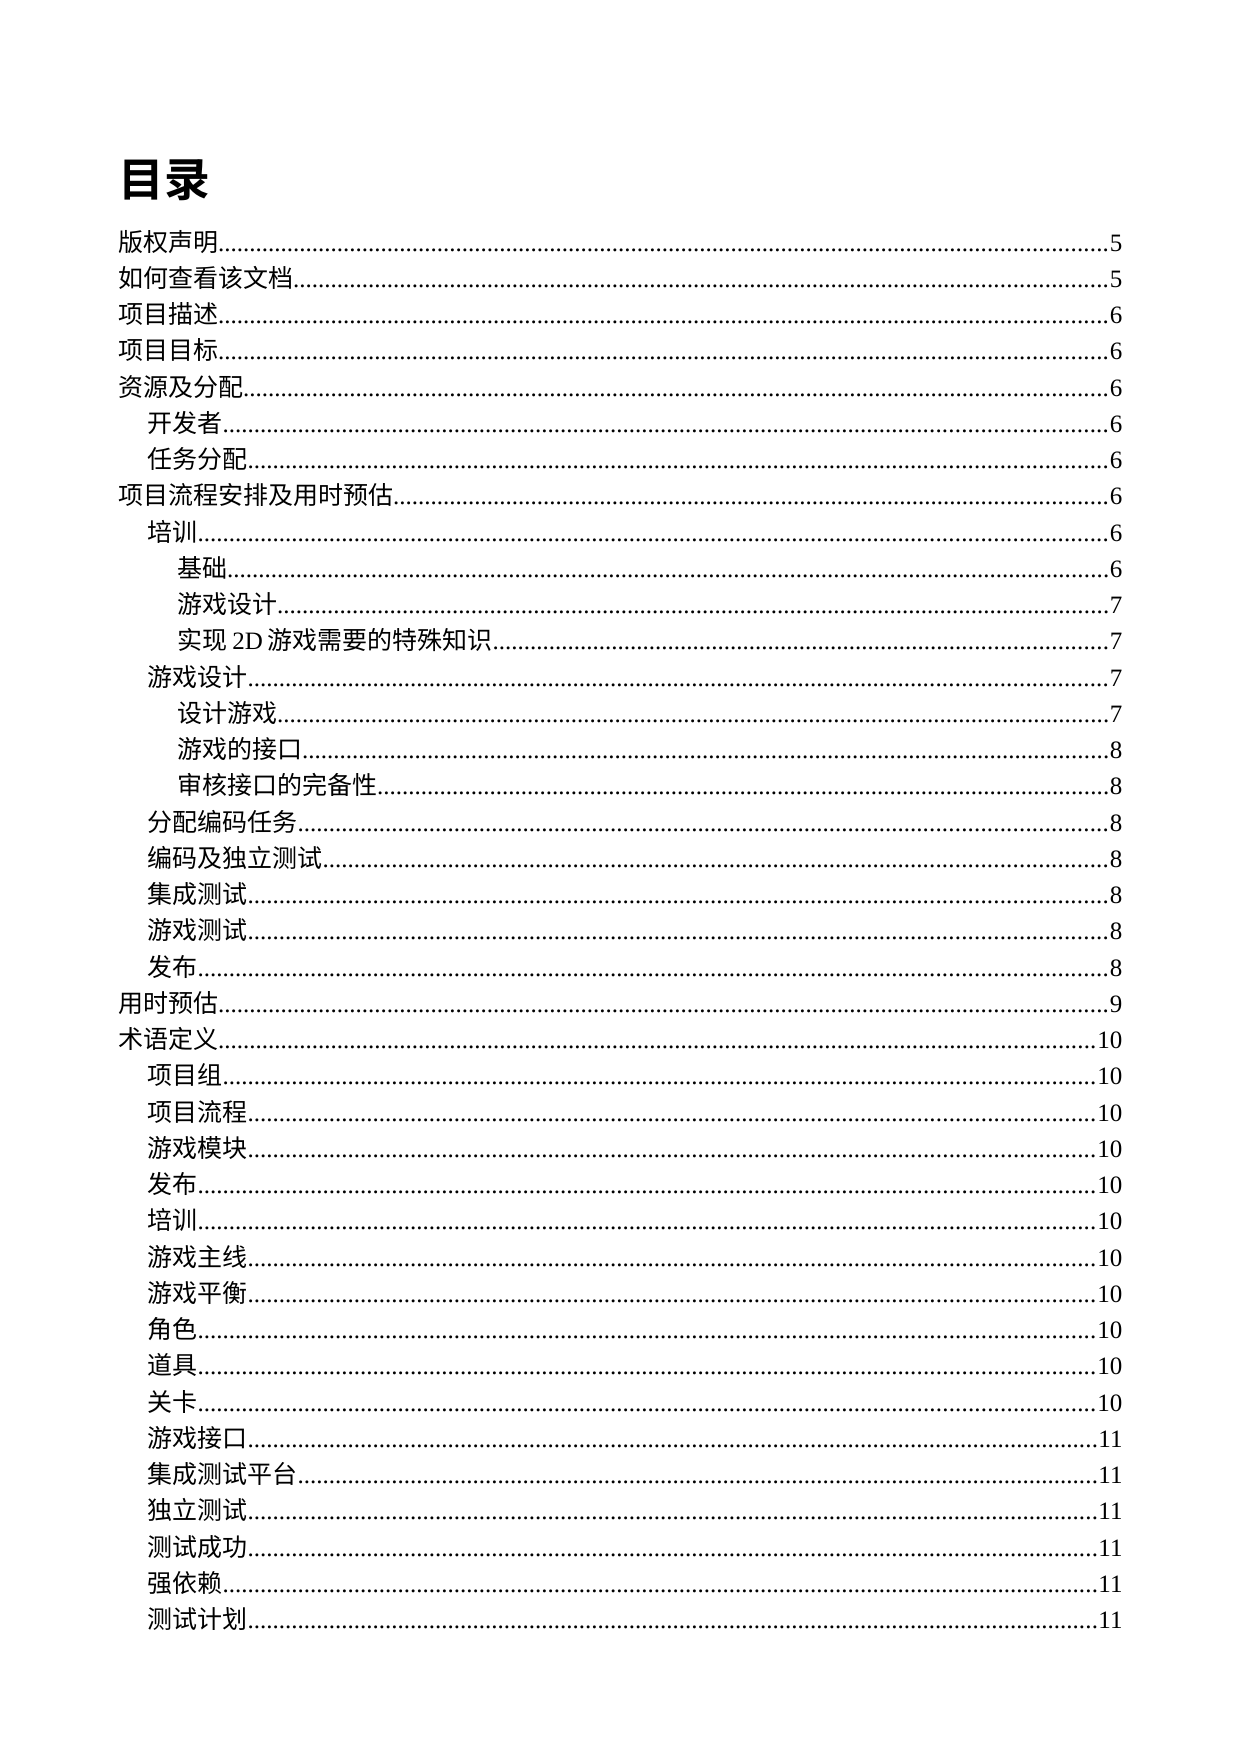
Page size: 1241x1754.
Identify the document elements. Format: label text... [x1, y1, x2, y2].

text 术语定义 10 [118, 1019, 1122, 1056]
text 用时预估 9 [118, 983, 1122, 1019]
text 发布 8 [148, 947, 1122, 983]
text 游戏设计 7 [177, 584, 1122, 621]
text 游戏模块 10 [148, 1128, 1122, 1164]
text 培训 10 [148, 1201, 1122, 1237]
text 集成测试 8 [148, 874, 1122, 911]
text 强依赖 11 [148, 1563, 1122, 1599]
subtitle 目录 [118, 143, 1122, 209]
text 测试计划 11 [148, 1599, 1122, 1636]
text 游戏的接口 8 [177, 729, 1122, 766]
text 任务分配 6 [148, 439, 1122, 476]
text 游戏设计 7 [148, 657, 1122, 693]
text 测试成功 11 [148, 1527, 1122, 1563]
text 实现2D游戏需要的特殊知识 7 [177, 621, 1122, 657]
text 如何查看该文档 5 [118, 258, 1122, 294]
text 角色 10 [148, 1309, 1122, 1346]
text 游戏接口 11 [148, 1418, 1122, 1454]
text 项目描述 6 [118, 294, 1122, 331]
text 版权声明 5 [118, 222, 1122, 258]
text 关卡 10 [148, 1382, 1122, 1418]
text 资源及分配 6 [118, 367, 1122, 403]
text 发布 10 [148, 1164, 1122, 1201]
text 项目流程安排及用时预估 6 [118, 476, 1122, 512]
text 设计游戏 7 [177, 693, 1122, 729]
text 游戏主线 10 [148, 1237, 1122, 1273]
text 游戏平衡 10 [148, 1273, 1122, 1309]
text 审核接口的完备性 8 [177, 766, 1122, 802]
text 基础 6 [177, 548, 1122, 584]
text 独立测试 11 [148, 1491, 1122, 1527]
text 分配编码任务 8 [148, 802, 1122, 838]
text 编码及独立测试 8 [148, 838, 1122, 874]
text 项目目标 6 [118, 331, 1122, 367]
text 开发者 6 [148, 403, 1122, 439]
text 集成测试平台 11 [148, 1454, 1122, 1491]
text 项目流程 10 [148, 1092, 1122, 1128]
text 游戏测试 8 [148, 911, 1122, 947]
text 项目组 10 [148, 1056, 1122, 1092]
text 道具 10 [148, 1346, 1122, 1382]
text 培训 6 [148, 512, 1122, 548]
